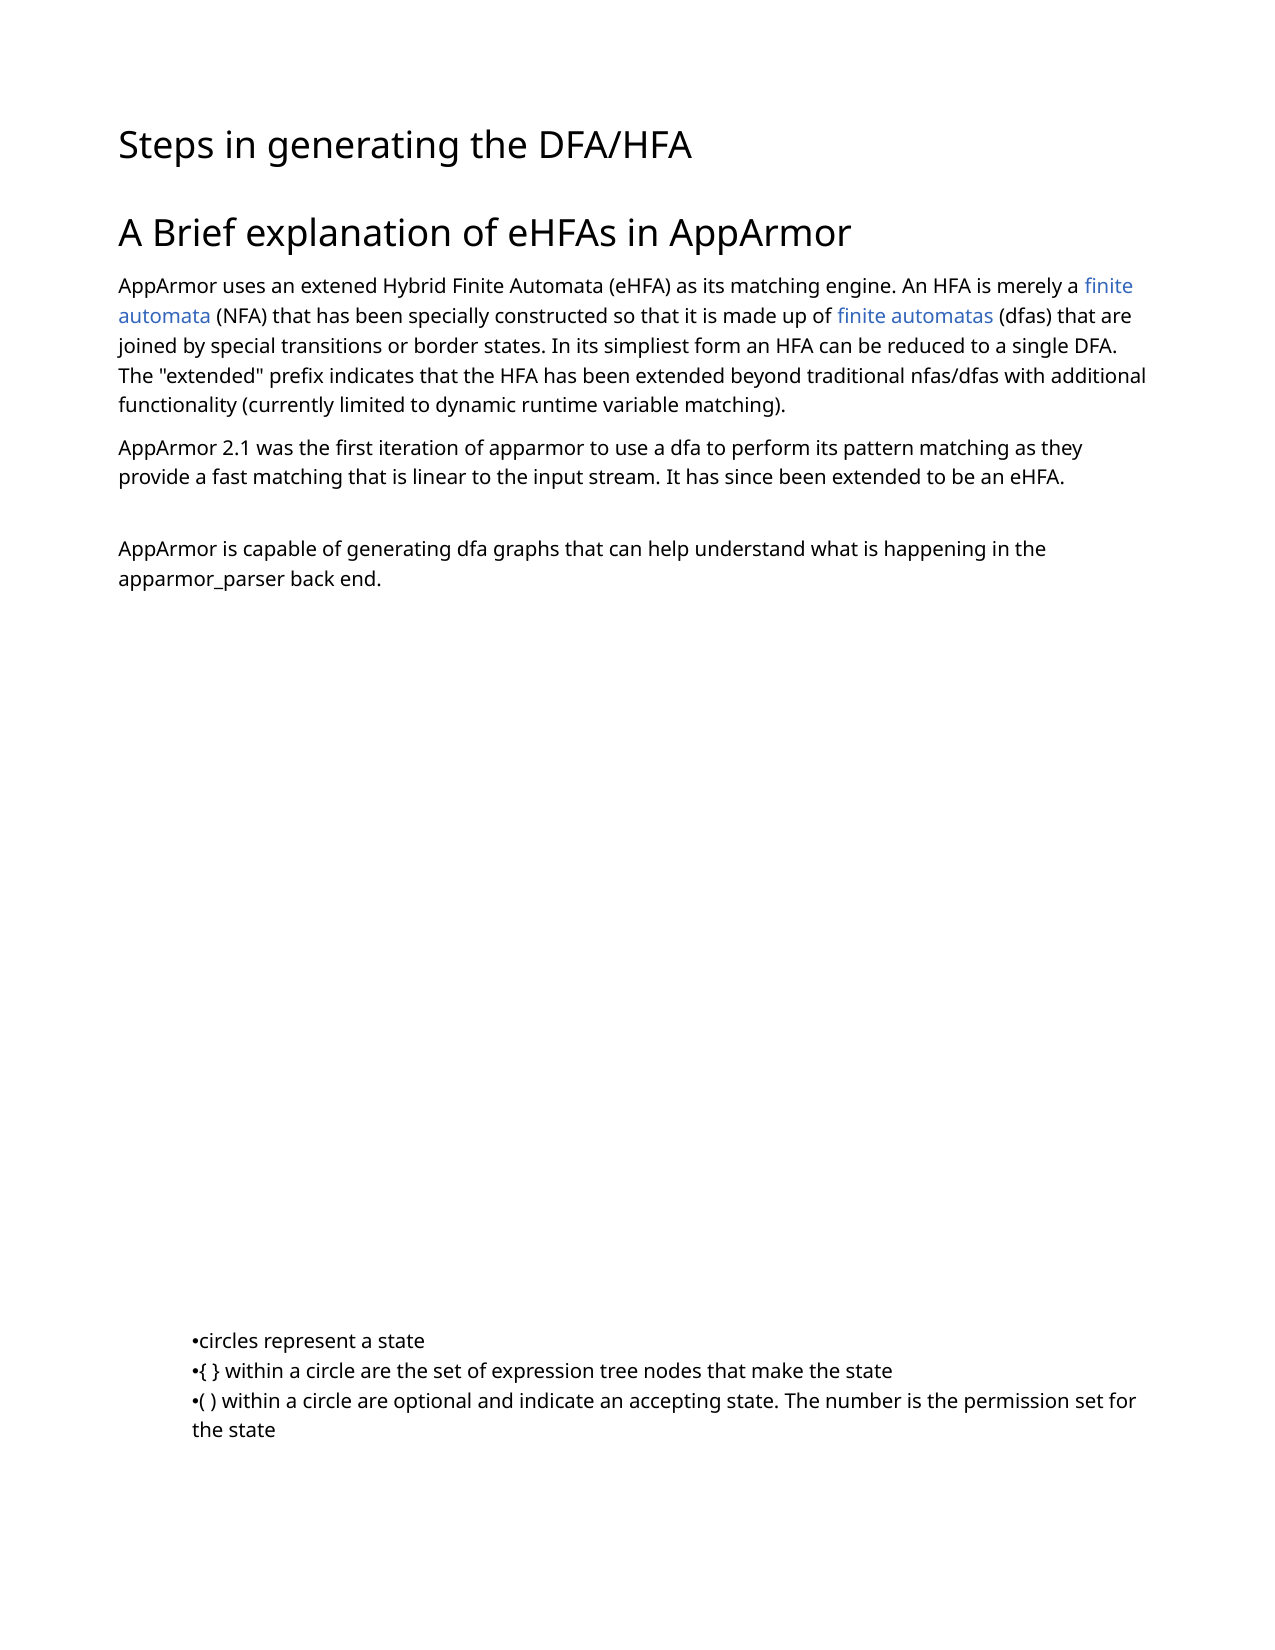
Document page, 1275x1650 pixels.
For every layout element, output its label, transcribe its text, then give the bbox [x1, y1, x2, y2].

subtitle A Brief explanation of eHFAs in AppArmor [118, 207, 1157, 258]
text AppArmor is capable of generating dfa graphs that can help understand what is happening in the apparmor_parser back end. [118, 503, 1157, 592]
subtitle Steps in generating the DFA/HFA [118, 118, 1157, 169]
list { } within a circle are the set of expression tree nodes that make the state [118, 1354, 1157, 1384]
text AppArmor 2.1 was the first iteration of apparmor to use a dfa to perform its pattern matching as they provide a fast matching that is linear to the input stream. It has since been extended to be an eHFA. [118, 431, 1157, 491]
list circles represent a state [118, 1325, 1157, 1354]
list ( ) within a circle are optional and indicate an accepting state. The number is the permission set for the state [118, 1384, 1157, 1444]
text AppArmor uses an extened Hybrid Finite Automata (eHFA) as its matching engine. An HFA is merely a finite automata (NFA) that has been specially constructed so that it is made up of finite automatas (dfas) that are joined by special transitions or border states. In its simpliest form an HFA can be reduced to a single DFA. The "extended" prefix indicates that the HFA has been extended beyond traditional nfas/dfas with additional functionality (currently limited to dynamic runtime variable matching). [118, 270, 1157, 419]
